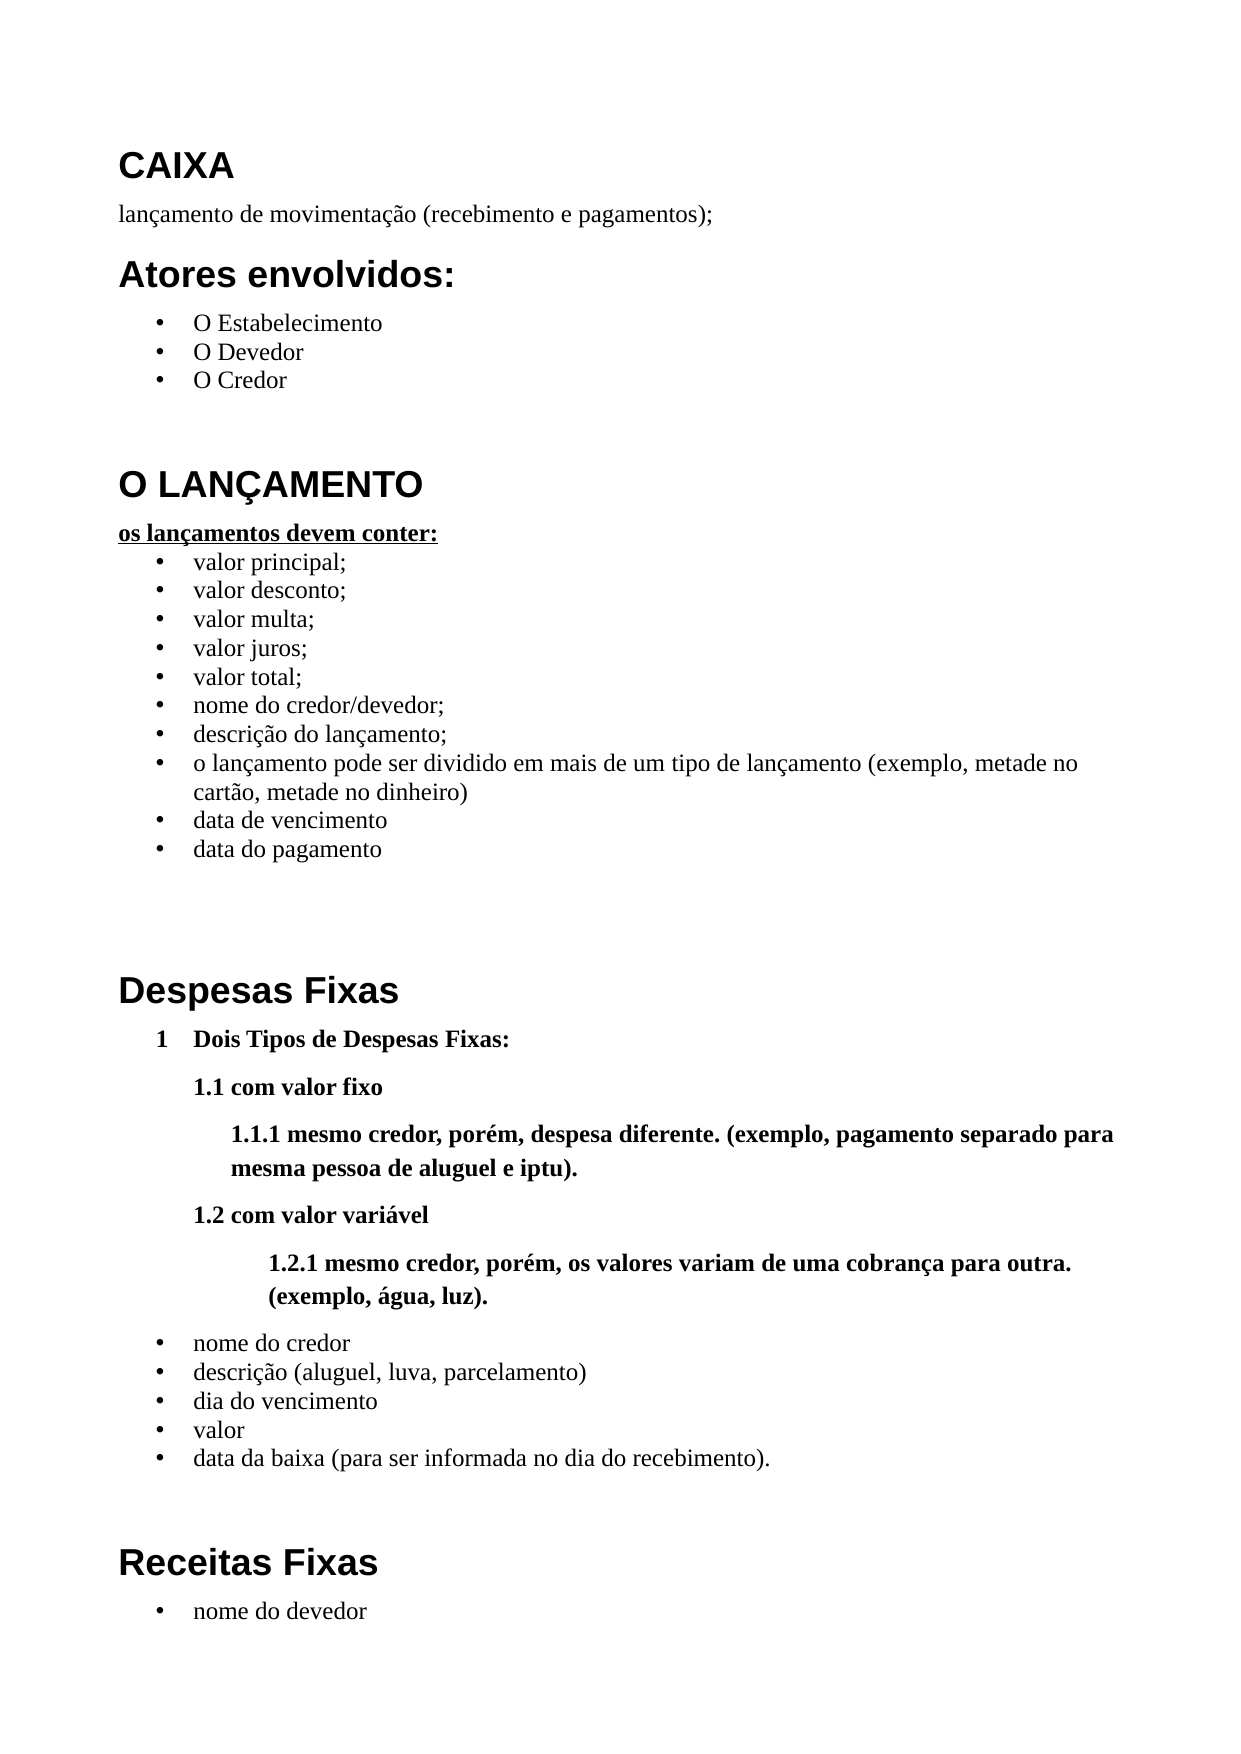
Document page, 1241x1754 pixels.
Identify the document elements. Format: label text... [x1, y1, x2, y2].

list valor juros; [156, 633, 1122, 662]
list valor desconto; [156, 576, 1122, 604]
list valor principal; [156, 547, 1122, 576]
list 1.2.1 mesmo credor, porém, os valores variam de uma cobrança para outra. (exemplo, água, luz). [231, 1248, 1122, 1309]
subtitle Despesas Fixas [118, 969, 1122, 1012]
list dia do vencimento [156, 1386, 1122, 1415]
subtitle CAIXA [118, 143, 1122, 186]
list 1.1.1 mesmo credor, porém, despesa diferente. (exemplo, pagamento separado para mesma pessoa de aluguel e iptu). [193, 1119, 1122, 1181]
list nome do devedor [156, 1596, 1122, 1625]
list descrição do lançamento; [156, 719, 1122, 748]
list valor multa; [156, 604, 1122, 633]
list valor [156, 1415, 1122, 1443]
list O Estabelecimento [156, 308, 1122, 337]
subtitle O LANÇAMENTO [118, 462, 1122, 506]
list nome do credor/devedor; [156, 691, 1122, 719]
list valor total; [156, 662, 1122, 691]
text lançamento de movimentação (recebimento e pagamentos); [118, 199, 1122, 227]
text os lançamentos devem conter: [118, 518, 1122, 547]
subtitle Receitas Fixas [118, 1540, 1122, 1583]
list Dois Tipos de Despesas Fixas: [156, 1024, 1122, 1053]
list data do pagamento [156, 834, 1122, 863]
list O Credor [156, 366, 1122, 394]
list data da baixa (para ser informada no dia do recebimento). [156, 1443, 1122, 1472]
subtitle Atores envolvidos: [118, 252, 1122, 296]
list data de vencimento [156, 806, 1122, 834]
list com valor fixo [193, 1072, 1122, 1101]
list O Devedor [156, 337, 1122, 366]
list com valor variável [193, 1200, 1122, 1229]
list o lançamento pode ser dividido em mais de um tipo de lançamento (exemplo, metade no cartão, metade no dinheiro) [156, 748, 1122, 806]
list descrição (aluguel, luva, parcelamento) [156, 1357, 1122, 1386]
list nome do credor [156, 1328, 1122, 1357]
